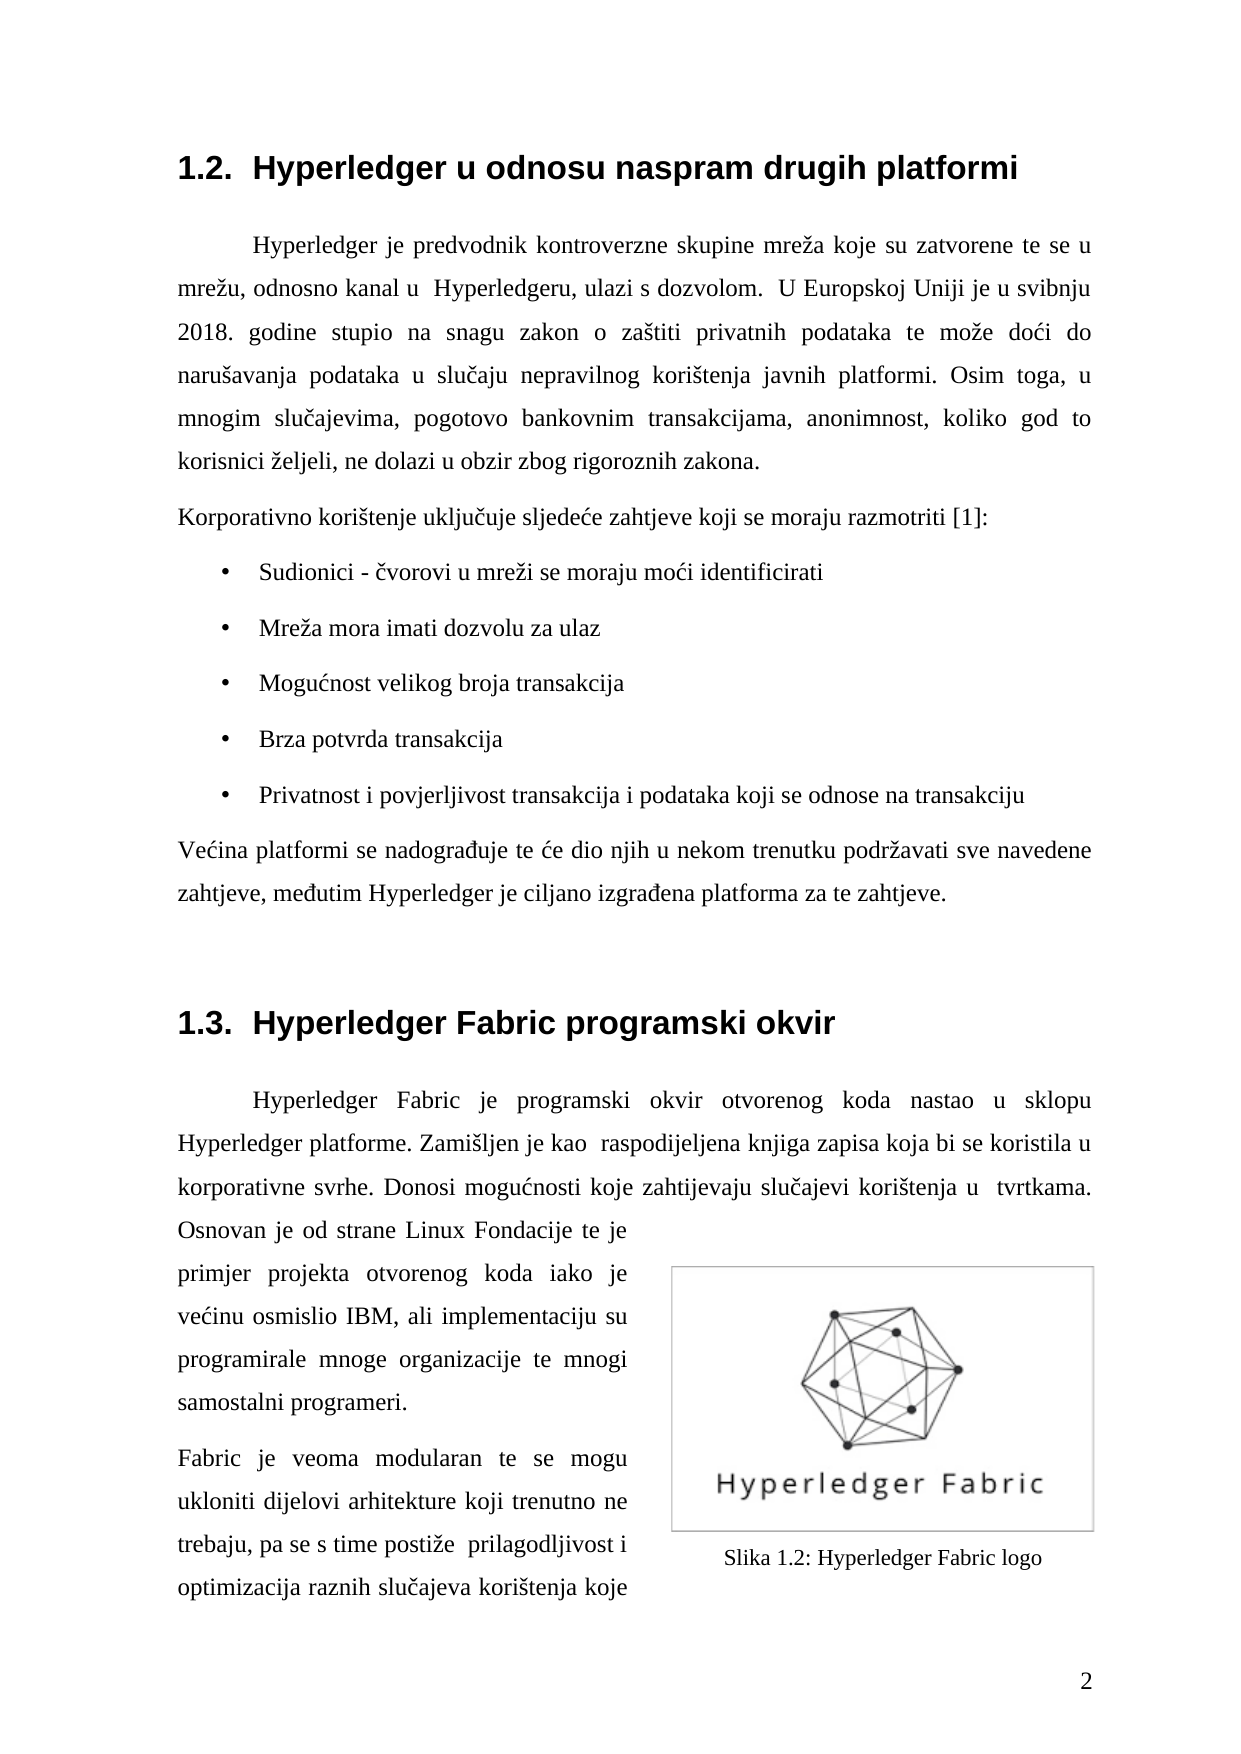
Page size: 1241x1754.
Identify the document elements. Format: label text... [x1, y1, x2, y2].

text Korporativno korištenje uključuje sljedeće zahtjeve koji se moraju razmotriti [1]: [177, 502, 1092, 530]
list Brza potvrda transakcija [221, 724, 1092, 753]
list Mreža mora imati dozvolu za ulaz [221, 613, 1092, 642]
text Većina platformi se nadograđuje te će dio njih u nekom trenutku podržavati sve navedene zahtjeve, međutim Hyperledger je ciljano izgrađena platforma za te zahtjeve. [177, 835, 1092, 907]
picture [671, 1266, 1095, 1532]
text Slika 1.2: Hyperledger Fabric logo [658, 1266, 1108, 1571]
text Hyperledger Fabric je programski okvir otvorenog koda nastao u sklopu Hyperledger platforme. Zamišljen je kao raspodijeljena knjiga zapisa koja bi se koristila u korporativne svrhe. Donosi mogućnosti koje zahtijevaju slučajevi korištenja u tvrtkama. Osnovan je od strane Linux Fondacije te je primjer projekta otvorenog koda iako je većinu osmislio IBM, ali implementaciju su programirale mnoge organizacije te mnogi samostalni programeri. [177, 1085, 1108, 1416]
subtitle Hyperledger u odnosu naspram drugih platformi [177, 148, 1092, 186]
subtitle Hyperledger Fabric programski okvir [177, 1003, 1092, 1041]
text Hyperledger je predvodnik kontroverzne skupine mreža koje su zatvorene te se u mrežu, odnosno kanal u Hyperledgeru, ulazi s dozvolom. U Europskoj Uniji je u svibnju 2018. godine stupio na snagu zakon o zaštiti privatnih podataka te može doći do narušavanja podataka u slučaju nepravilnog korištenja javnih platformi. Osim toga, u mnogim slučajevima, pogotovo bankovnim transakcijama, anonimnost, koliko god to korisnici željeli, ne dolazi u obzir zbog rigoroznih zakona. [177, 230, 1092, 475]
text Fabric je veoma modularan te se mogu ukloniti dijelovi arhitekture koji trenutno ne trebaju, pa se s time postiže prilagodljivost i optimizacija raznih slučajeva korištenja koje [177, 1443, 1092, 1601]
list Privatnost i povjerljivost transakcija i podataka koji se odnose na transakciju [221, 780, 1092, 808]
list Sudionici - čvorovi u mreži se moraju moći identificirati [221, 557, 1092, 586]
list Mogućnost velikog broja transakcija [221, 668, 1092, 697]
